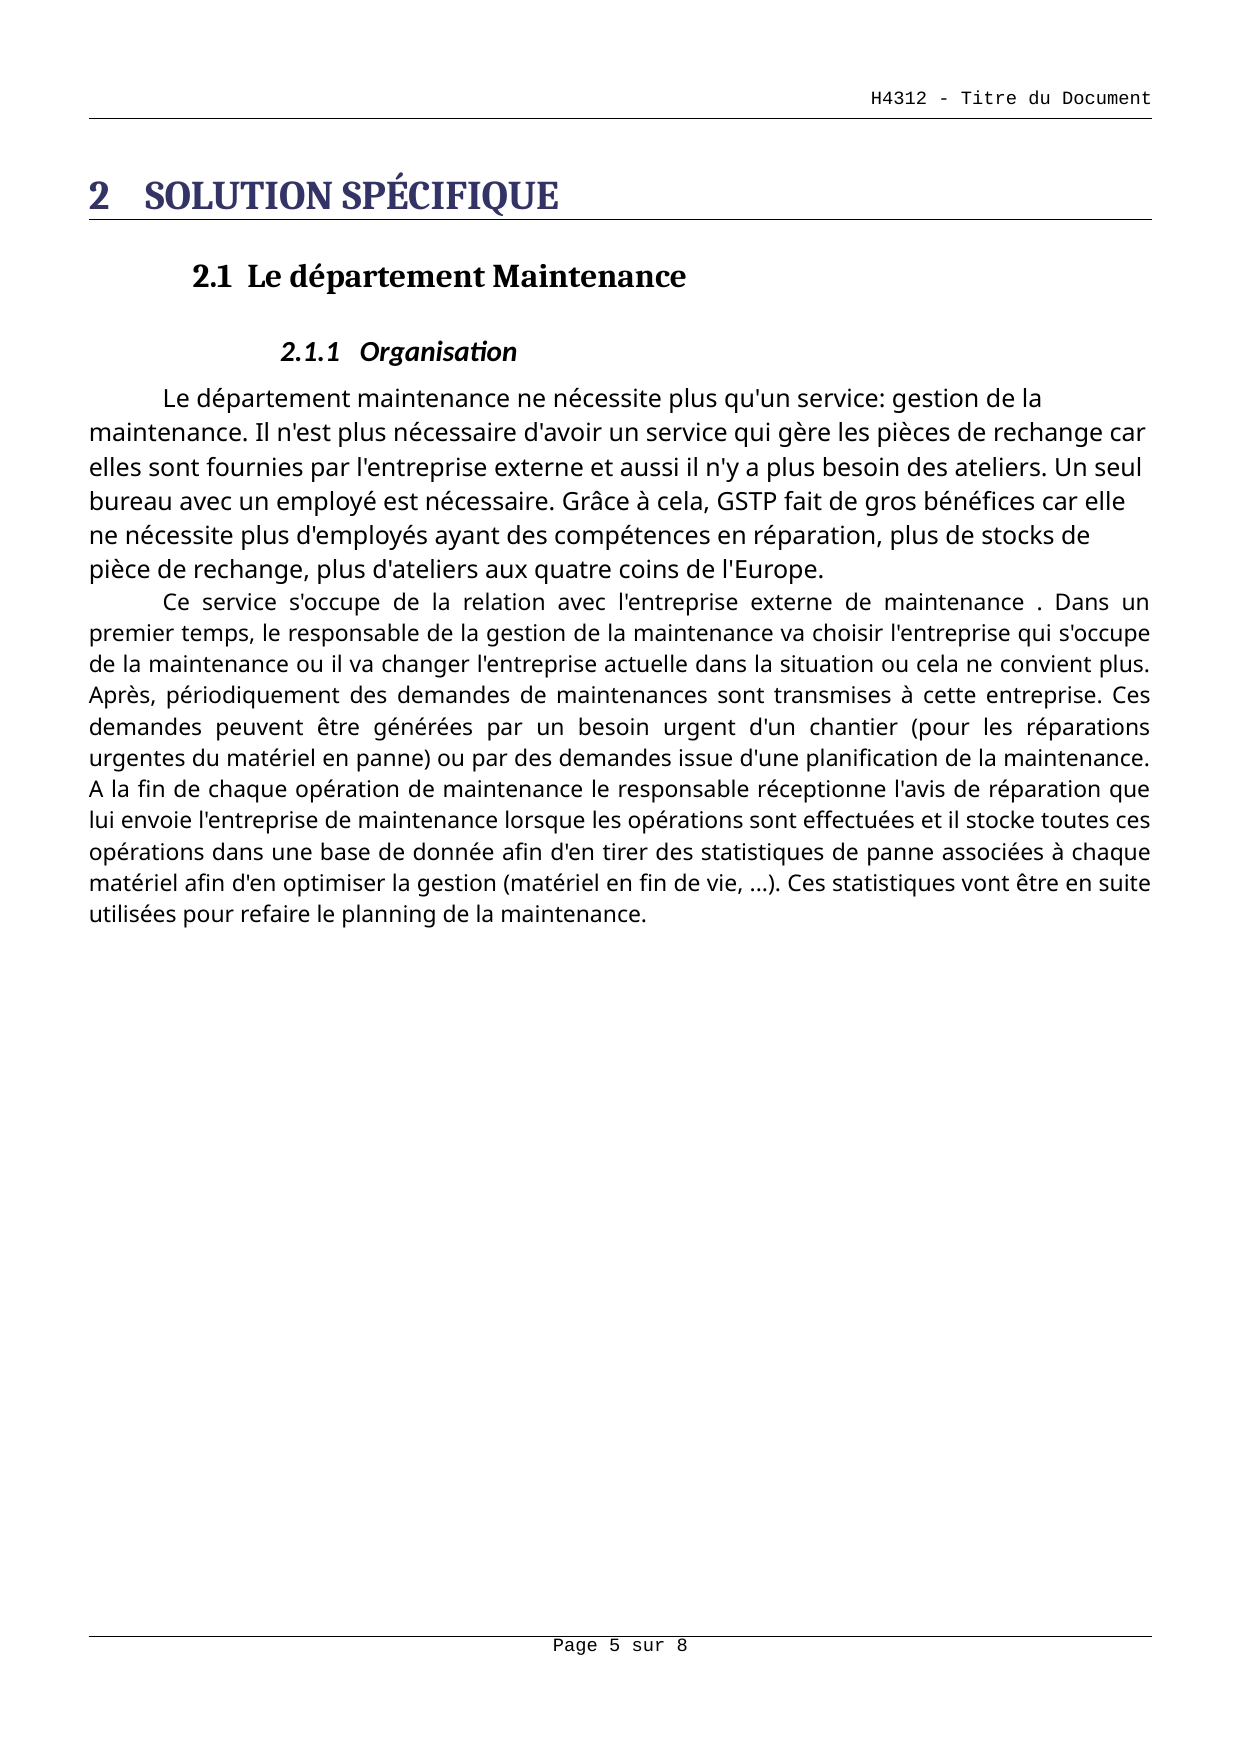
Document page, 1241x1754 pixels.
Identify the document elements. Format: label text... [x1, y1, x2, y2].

subtitle Solution Spécifique [88, 172, 1152, 219]
subtitle Organisation [280, 333, 1152, 368]
subtitle Le département Maintenance [133, 257, 1152, 295]
text Le département maintenance ne nécessite plus qu'un service: gestion de la maintenance. Il n'est plus nécessaire d'avoir un service qui gère les pièces de rechange car elles sont fournies par l'entreprise externe et aussi il n'y a plus besoin des ateliers. Un seul bureau avec un employé est nécessaire. Grâce à cela, GSTP fait de gros bénéfices car elle ne nécessite plus d'employés ayant des compétences en réparation, plus de stocks de pièce de rechange, plus d'ateliers aux quatre coins de l'Europe. [88, 381, 1152, 585]
text Ce service s'occupe de la relation avec l'entreprise externe de maintenance . Dans un premier temps, le responsable de la gestion de la maintenance va choisir l'entreprise qui s'occupe de la maintenance ou il va changer l'entreprise actuelle dans la situation ou cela ne convient plus. Après, périodiquement des demandes de maintenances sont transmises à cette entreprise. Ces demandes peuvent être générées par un besoin urgent d'un chantier (pour les réparations urgentes du matériel en panne) ou par des demandes issue d'une planification de la maintenance. A la fin de chaque opération de maintenance le responsable réceptionne l'avis de réparation que lui envoie l'entreprise de maintenance lorsque les opérations sont effectuées et il stocke toutes ces opérations dans une base de donnée afin d'en tirer des statistiques de panne associées à chaque matériel afin d'en optimiser la gestion (matériel en fin de vie, ...). Ces statistiques vont être en suite utilisées pour refaire le planning de la maintenance. [88, 585, 1152, 929]
